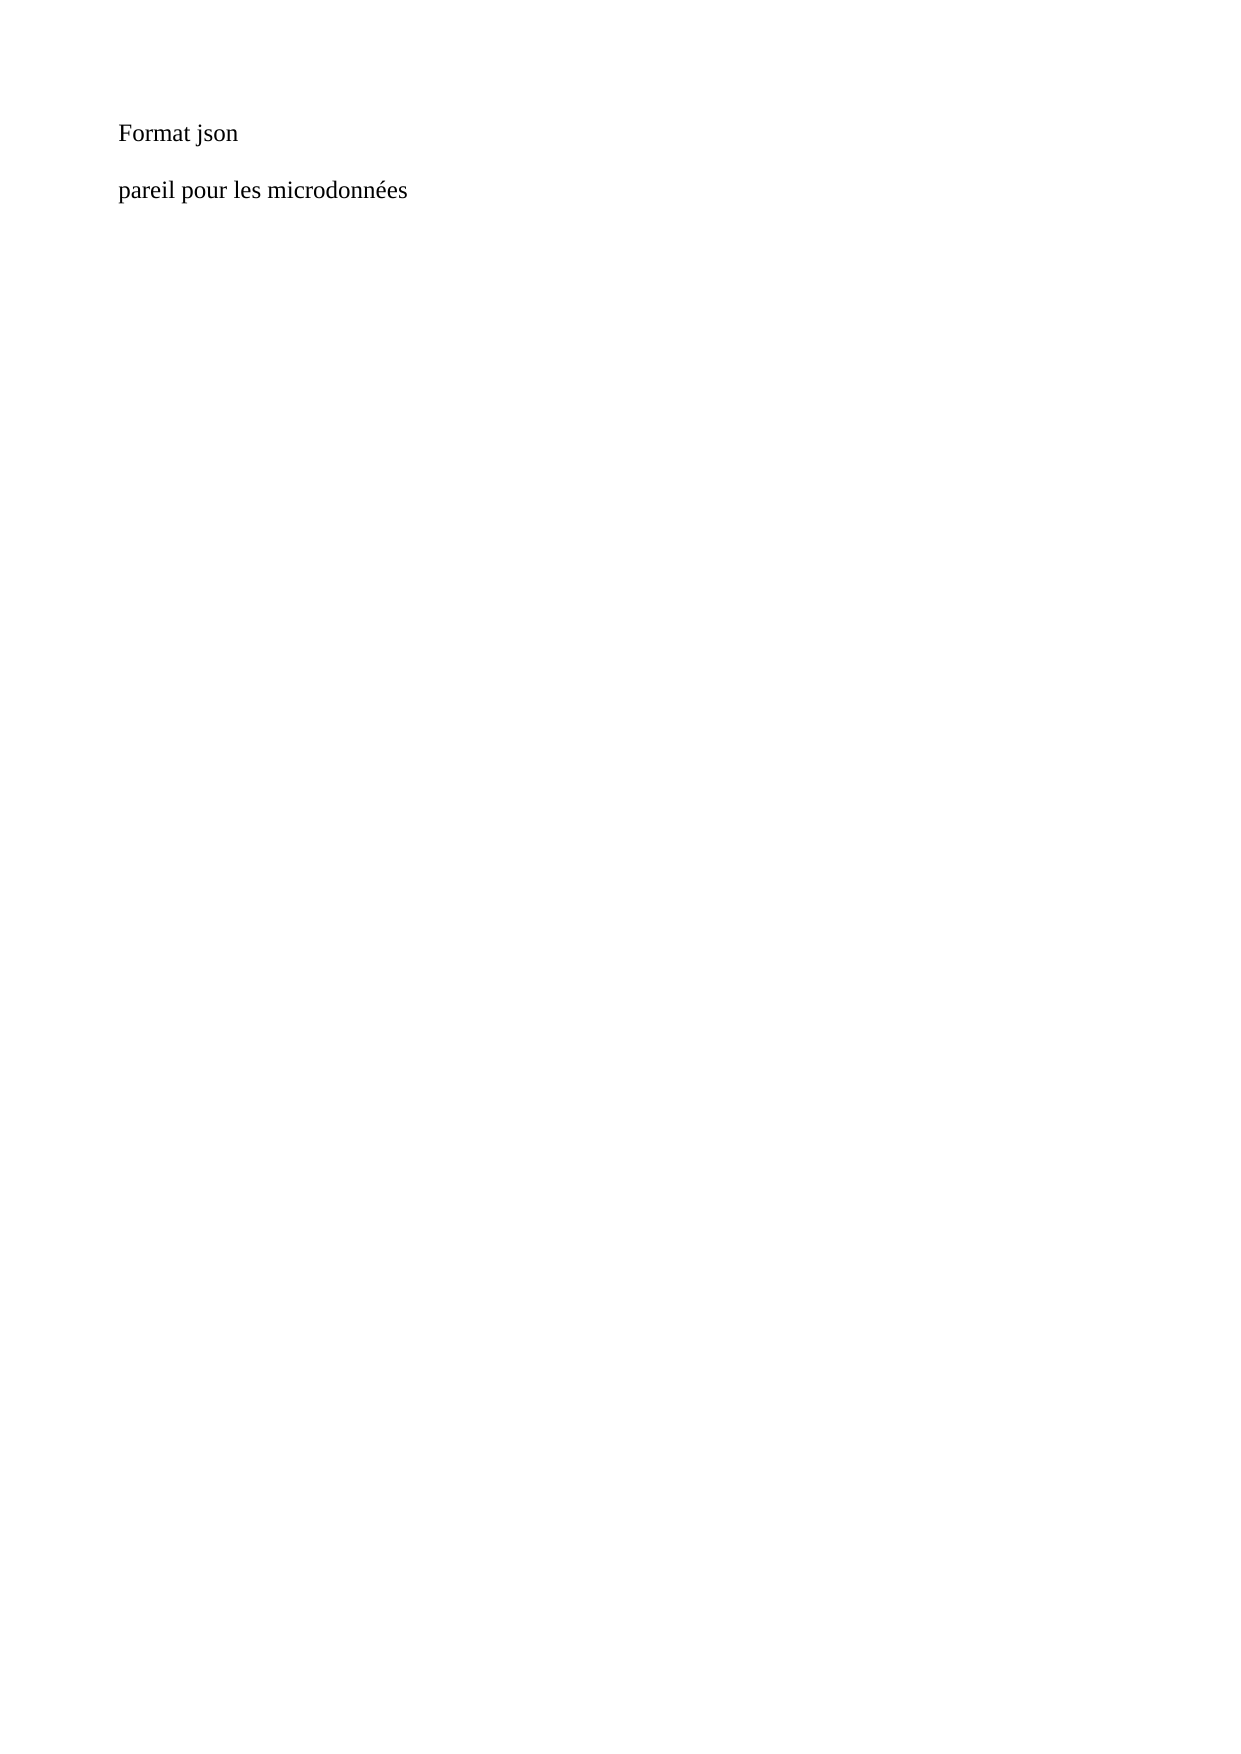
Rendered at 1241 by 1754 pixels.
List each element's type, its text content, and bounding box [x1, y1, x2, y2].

text pareil pour les microdonnées [118, 176, 1122, 204]
text Format json [118, 118, 1122, 147]
